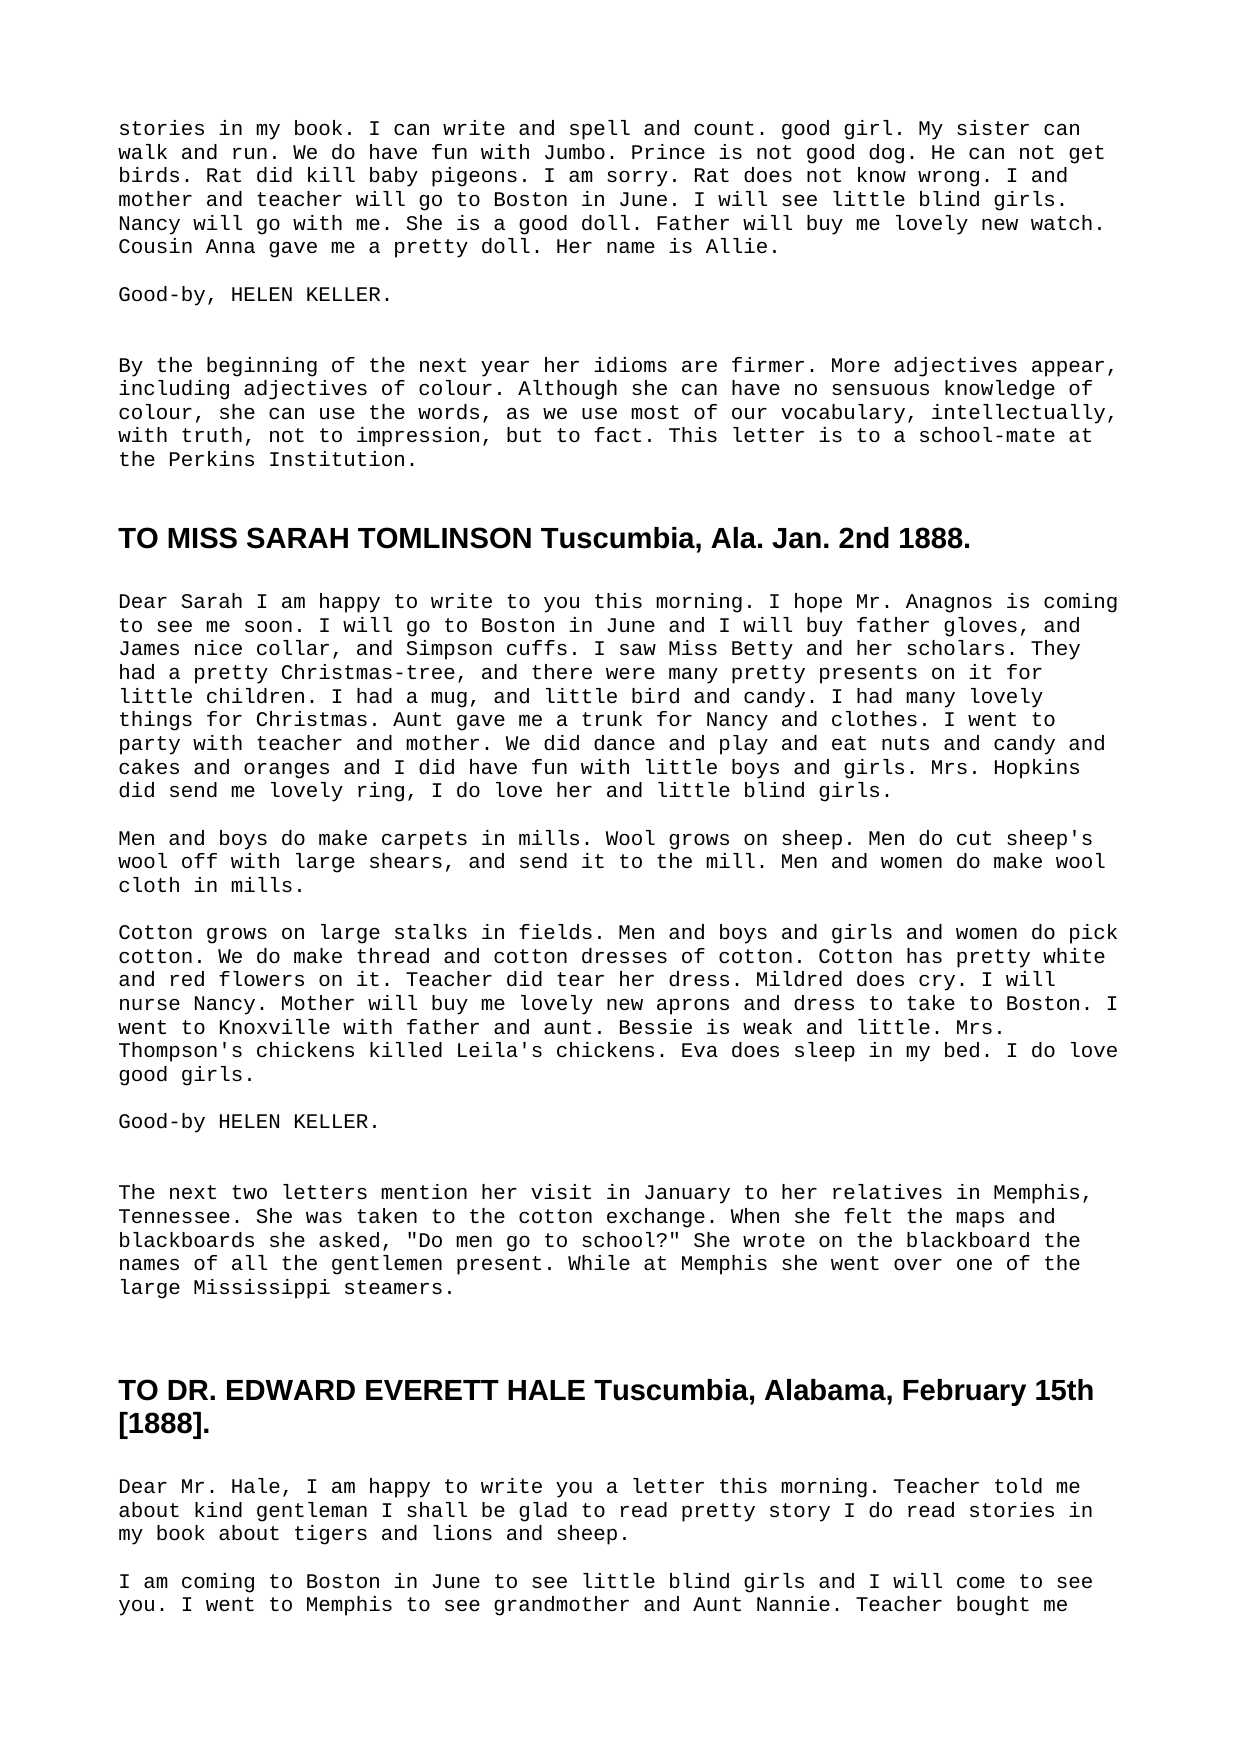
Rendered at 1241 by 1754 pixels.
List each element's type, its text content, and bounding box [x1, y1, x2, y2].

text I am coming to Boston in June to see little blind girls and I will come to see you. I went to Memphis to see grandmother and Aunt Nannie. Teacher bought me [118, 1571, 1122, 1618]
text Dear Mr. Hale, I am happy to write you a letter this morning. Teacher told me about kind gentleman I shall be glad to read pretty story I do read stories in my book about tigers and lions and sheep. [118, 1476, 1122, 1547]
text Good-by, HELEN KELLER. [118, 284, 1122, 307]
text Dear Sarah I am happy to write to you this morning. I hope Mr. Anagnos is coming to see me soon. I will go to Boston in June and I will buy father gloves, and James nice collar, and Simpson cuffs. I saw Miss Betty and her scholars. They had a pretty Christmas-tree, and there were many pretty presents on it for little children. I had a mug, and little bird and candy. I had many lovely things for Christmas. Aunt gave me a trunk for Nancy and clothes. I went to party with teacher and mother. We did dance and play and eat nuts and candy and cakes and oranges and I did have fun with little boys and girls. Mrs. Hopkins did send me lovely ring, I do love her and little blind girls. [118, 591, 1122, 804]
subtitle TO MISS SARAH TOMLINSON Tuscumbia, Ala. Jan. 2nd 1888. [118, 521, 1122, 555]
text Cotton grows on large stalks in fields. Men and boys and girls and women do pick cotton. We do make thread and cotton dresses of cotton. Cotton has pretty white and red flowers on it. Teacher did tear her dress. Mildred does cry. I will nurse Nancy. Mother will buy me lovely new aprons and dress to take to Boston. I went to Knoxville with father and aunt. Bessie is weak and little. Mrs. Thompson's chickens killed Leila's chickens. Eva does sleep in my bed. I do love good girls. [118, 922, 1122, 1088]
text The next two letters mention her visit in January to her relatives in Memphis, Tennessee. She was taken to the cotton exchange. When she felt the maps and blackboards she asked, "Do men go to school?" She wrote on the blackboard the names of all the gentlemen present. While at Memphis she went over one of the large Mississippi steamers. [118, 1182, 1122, 1301]
text Men and boys do make carpets in mills. Wool grows on sheep. Men do cut sheep's wool off with large shears, and send it to the mill. Men and women do make wool cloth in mills. [118, 828, 1122, 898]
text Good-by HELEN KELLER. [118, 1111, 1122, 1135]
text stories in my book. I can write and spell and count. good girl. My sister can walk and run. We do have fun with Jumbo. Prince is not good dog. He can not get birds. Rat did kill baby pigeons. I am sorry. Rat does not know wrong. I and mother and teacher will go to Boston in June. I will see little blind girls. Nancy will go with me. She is a good doll. Father will buy me lovely new watch. Cousin Anna gave me a pretty doll. Her name is Allie. [118, 118, 1122, 260]
subtitle TO DR. EDWARD EVERETT HALE Tuscumbia, Alabama, February 15th [1888]. [118, 1373, 1122, 1440]
text By the beginning of the next year her idioms are firmer. More adjectives appear, including adjectives of colour. Although she can have no sensuous knowledge of colour, she can use the words, as we use most of our vocabulary, intellectually, with truth, not to impression, but to fact. This letter is to a school-mate at the Perkins Institution. [118, 354, 1122, 473]
